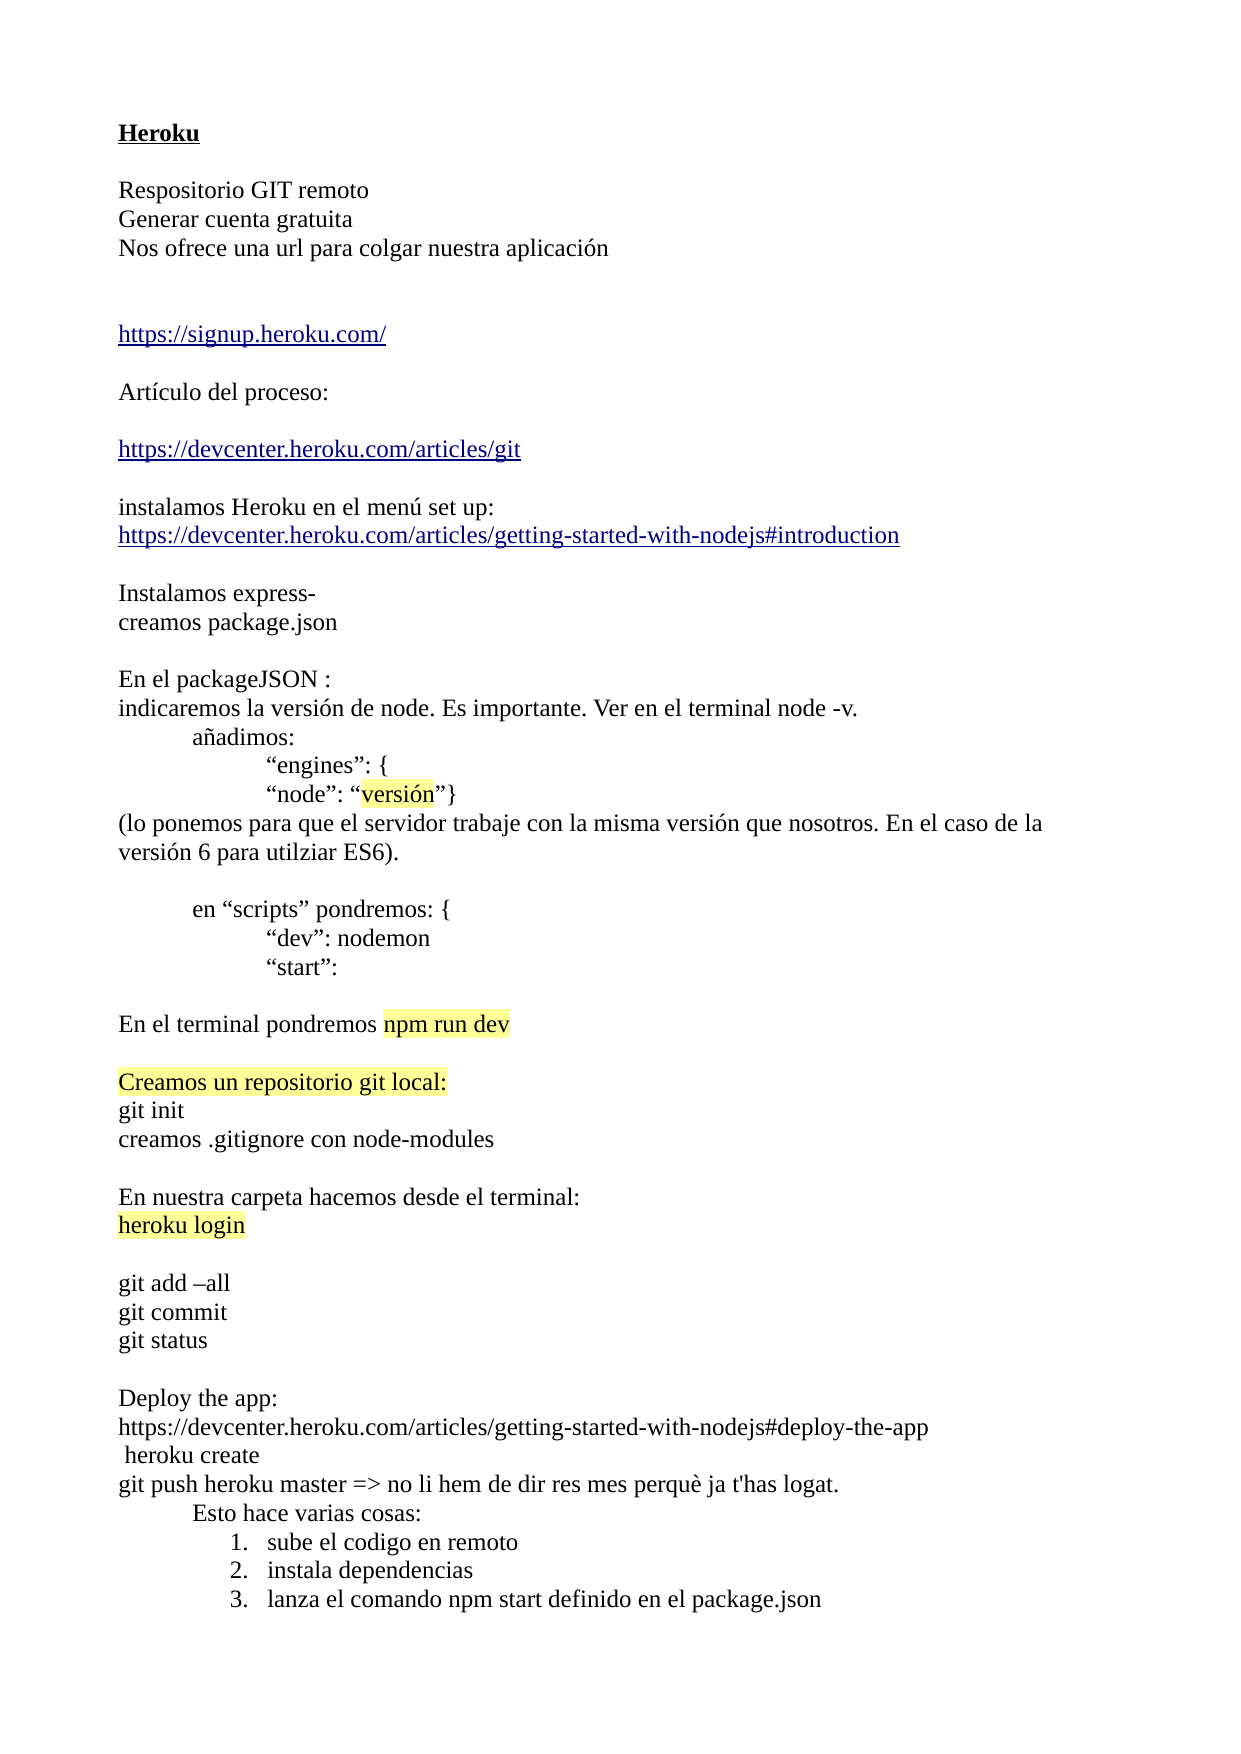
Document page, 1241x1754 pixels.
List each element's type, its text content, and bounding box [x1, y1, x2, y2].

text creamos .gitignore con node-modules [118, 1124, 1122, 1153]
text indicaremos la versión de node. Es importante. Ver en el terminal node -v. [118, 693, 1122, 722]
text Generar cuenta gratuita [118, 204, 1122, 233]
text añadimos: [118, 722, 1122, 751]
text git init [118, 1096, 1122, 1124]
text “engines”: { [118, 751, 1122, 779]
text git commit [118, 1297, 1122, 1326]
text Instalamos express- [118, 578, 1122, 607]
text https://devcenter.heroku.com/articles/getting-started-with-nodejs#deploy-the-app [118, 1412, 1122, 1441]
text “node”: “versión”} [118, 779, 1122, 808]
text En nuestra carpeta hacemos desde el terminal: [118, 1182, 1122, 1211]
list sube el codigo en remoto [229, 1527, 1122, 1556]
text https://devcenter.heroku.com/articles/getting-started-with-nodejs#introduction [118, 521, 1122, 549]
text (lo ponemos para que el servidor trabaje con la misma versión que nosotros. En el caso de la versión 6 para utilziar ES6). [118, 808, 1122, 866]
list instala dependencias [229, 1556, 1122, 1584]
text heroku create [118, 1441, 1122, 1469]
text heroku login [118, 1211, 1122, 1239]
text Esto hace varias cosas: [118, 1498, 1122, 1527]
list lanza el comando npm start definido en el package.json [229, 1584, 1122, 1613]
text https://signup.heroku.com/ [118, 319, 1122, 348]
text Artículo del proceso: [118, 377, 1122, 406]
text creamos package.json [118, 607, 1122, 636]
text Deploy the app: [118, 1383, 1122, 1412]
text en “scripts” pondremos: { [118, 894, 1122, 923]
text instalamos Heroku en el menú set up: [118, 492, 1122, 521]
text https://devcenter.heroku.com/articles/git [118, 434, 1122, 463]
text Creamos un repositorio git local: [118, 1067, 1122, 1096]
text git push heroku master => no li hem de dir res mes perquè ja t'has logat. [118, 1469, 1122, 1498]
text git status [118, 1326, 1122, 1354]
text Respositorio GIT remoto [118, 176, 1122, 204]
text Heroku [118, 118, 1122, 147]
text Nos ofrece una url para colgar nuestra aplicación [118, 233, 1122, 262]
text En el packageJSON : [118, 664, 1122, 693]
text “start”: [118, 952, 1122, 981]
text git add –all [118, 1268, 1122, 1297]
text En el terminal pondremos npm run dev [118, 1009, 1122, 1038]
text “dev”: nodemon [118, 923, 1122, 952]
